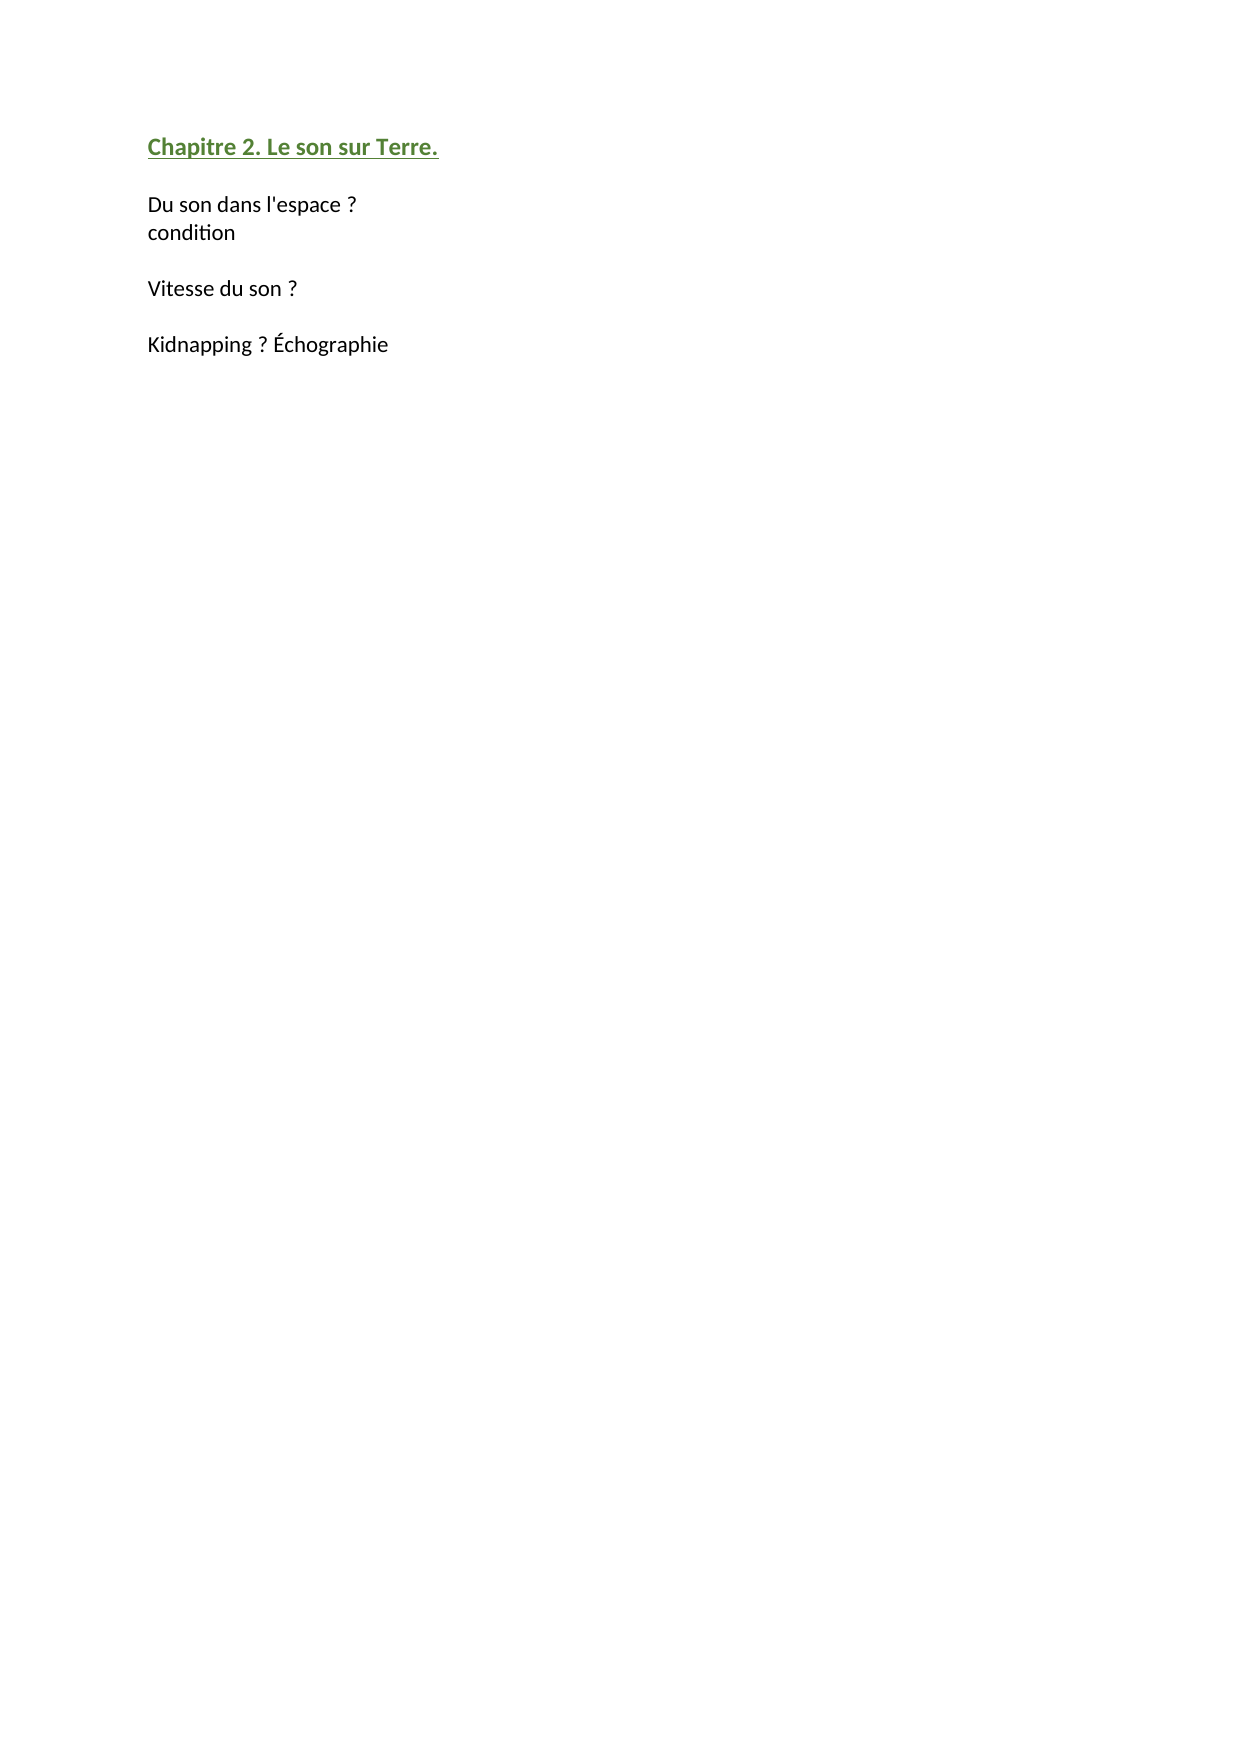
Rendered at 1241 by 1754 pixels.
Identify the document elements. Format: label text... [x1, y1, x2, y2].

text Chapitre 2. Le son sur Terre. [148, 131, 1152, 162]
text Kidnapping ? Échographie [148, 330, 1152, 358]
text condition [148, 218, 1152, 246]
text Vitesse du son ? [148, 274, 1152, 302]
text Du son dans l'espace ? [148, 190, 1152, 218]
